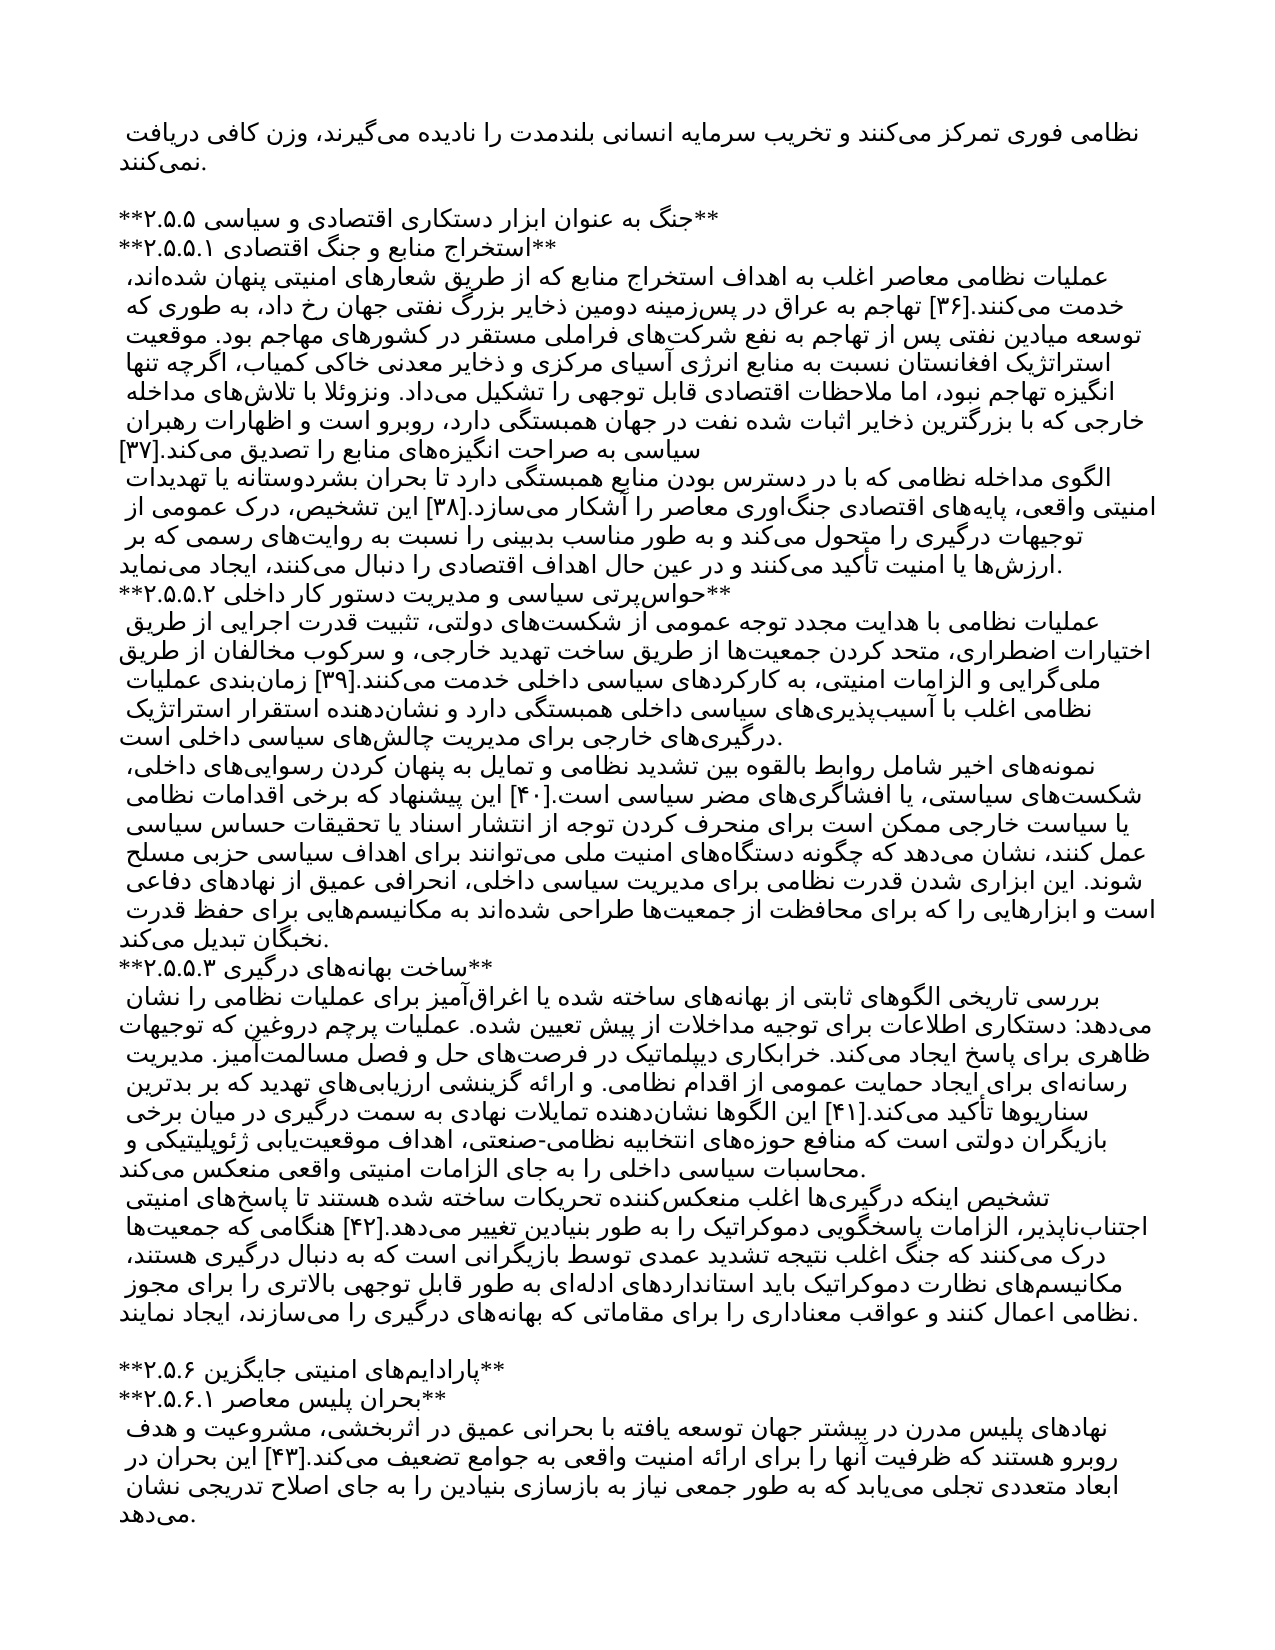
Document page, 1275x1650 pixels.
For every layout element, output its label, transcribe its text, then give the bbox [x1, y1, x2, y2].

text **۲.۵.۵.۳ ساخت بهانه‌های درگیری** [118, 953, 1157, 981]
text نمونه‌های اخیر شامل روابط بالقوه بین تشدید نظامی و تمایل به پنهان کردن رسوایی‌های داخلی، شکست‌های سیاستی، یا افشاگری‌های مضر سیاسی است.[۴۰] این پیشنهاد که برخی اقدامات نظامی یا سیاست خارجی ممکن است برای منحرف کردن توجه از انتشار اسناد یا تحقیقات حساس سیاسی عمل کنند، نشان می‌دهد که چگونه دستگاه‌های امنیت ملی می‌توانند برای اهداف سیاسی حزبی مسلح شوند. این ابزاری شدن قدرت نظامی برای مدیریت سیاسی داخلی، انحرافی عمیق از نهادهای دفاعی است و ابزارهایی را که برای محافظت از جمعیت‌ها طراحی شده‌اند به مکانیسم‌هایی برای حفظ قدرت نخبگان تبدیل می‌کند. [118, 751, 1157, 953]
text عملیات نظامی با هدایت مجدد توجه عمومی از شکست‌های دولتی، تثبیت قدرت اجرایی از طریق اختیارات اضطراری، متحد کردن جمعیت‌ها از طریق ساخت تهدید خارجی، و سرکوب مخالفان از طریق ملی‌گرایی و الزامات امنیتی، به کارکردهای سیاسی داخلی خدمت می‌کنند.[۳۹] زمان‌بندی عملیات نظامی اغلب با آسیب‌پذیری‌های سیاسی داخلی همبستگی دارد و نشان‌دهنده استقرار استراتژیک درگیری‌های خارجی برای مدیریت چالش‌های سیاسی داخلی است. [118, 607, 1157, 751]
text تشخیص اینکه درگیری‌ها اغلب منعکس‌کننده تحریکات ساخته شده هستند تا پاسخ‌های امنیتی اجتناب‌ناپذیر، الزامات پاسخگویی دموکراتیک را به طور بنیادین تغییر می‌دهد.[۴۲] هنگامی که جمعیت‌ها درک می‌کنند که جنگ اغلب نتیجه تشدید عمدی توسط بازیگرانی است که به دنبال درگیری هستند، مکانیسم‌های نظارت دموکراتیک باید استانداردهای ادله‌ای به طور قابل توجهی بالاتری را برای مجوز نظامی اعمال کنند و عواقب معناداری را برای مقاماتی که بهانه‌های درگیری را می‌سازند، ایجاد نمایند. [118, 1183, 1157, 1327]
text بررسی تاریخی الگوهای ثابتی از بهانه‌های ساخته شده یا اغراق‌آمیز برای عملیات نظامی را نشان می‌دهد: دستکاری اطلاعات برای توجیه مداخلات از پیش تعیین شده. عملیات پرچم دروغین که توجیهات ظاهری برای پاسخ ایجاد می‌کند. خرابکاری دیپلماتیک در فرصت‌های حل و فصل مسالمت‌آمیز. مدیریت رسانه‌ای برای ایجاد حمایت عمومی از اقدام نظامی. و ارائه گزینشی ارزیابی‌های تهدید که بر بدترین سناریوها تأکید می‌کند.[۴۱] این الگوها نشان‌دهنده تمایلات نهادی به سمت درگیری در میان برخی بازیگران دولتی است که منافع حوزه‌های انتخابیه نظامی-صنعتی، اهداف موقعیت‌یابی ژئوپلیتیکی و محاسبات سیاسی داخلی را به جای الزامات امنیتی واقعی منعکس می‌کند. [118, 981, 1157, 1183]
text الگوی مداخله نظامی که با در دسترس بودن منابع همبستگی دارد تا بحران بشردوستانه یا تهدیدات امنیتی واقعی، پایه‌های اقتصادی جنگ‌اوری معاصر را آشکار می‌سازد.[۳۸] این تشخیص، درک عمومی از توجیهات درگیری را متحول می‌کند و به طور مناسب بدبینی را نسبت به روایت‌های رسمی که بر ارزش‌ها یا امنیت تأکید می‌کنند و در عین حال اهداف اقتصادی را دنبال می‌کنند، ایجاد می‌نماید. [118, 463, 1157, 578]
text عملیات نظامی معاصر اغلب به اهداف استخراج منابع که از طریق شعارهای امنیتی پنهان شده‌اند، خدمت می‌کنند.[۳۶] تهاجم به عراق در پس‌زمینه دومین ذخایر بزرگ نفتی جهان رخ داد، به طوری که توسعه میادین نفتی پس از تهاجم به نفع شرکت‌های فراملی مستقر در کشورهای مهاجم بود. موقعیت استراتژیک افغانستان نسبت به منابع انرژی آسیای مرکزی و ذخایر معدنی خاکی کمیاب، اگرچه تنها انگیزه تهاجم نبود، اما ملاحظات اقتصادی قابل توجهی را تشکیل می‌داد. ونزوئلا با تلاش‌های مداخله خارجی که با بزرگترین ذخایر اثبات شده نفت در جهان همبستگی دارد، روبرو است و اظهارات رهبران سیاسی به صراحت انگیزه‌های منابع را تصدیق می‌کند.[۳۷] [118, 262, 1157, 463]
text **۲.۵.۵ جنگ به عنوان ابزار دستکاری اقتصادی و سیاسی** [118, 204, 1157, 233]
text **۲.۵.۶.۱ بحران پلیس معاصر** [118, 1384, 1157, 1413]
text هزینه‌های توسعه انسانی جنگ‌اوری به طور نامتناسبی بر کودکان متمرکز می‌شود، که سال‌های شکل‌گیری آنها در دوره‌های درگیری رخ می‌دهد.[۳۵] فرصت‌های آموزشی از دست رفته، سوءتغذیه در دوره‌های حیاتی رشد، آسیب روانی، و عادی‌سازی خشونت، پیامدهای بین‌نسلی ایجاد می‌کند که بسیار فراتر از بازه‌های زمانی درگیری فوری گسترش می‌یابد. این هزینه‌ها در محاسبات امنیتی که بر اهداف نظامی فوری تمرکز می‌کنند و تخریب سرمایه انسانی بلندمدت را نادیده می‌گیرند، وزن کافی دریافت نمی‌کنند. [118, 118, 1157, 176]
text **۲.۵.۵.۲ حواس‌پرتی سیاسی و مدیریت دستور کار داخلی** [118, 578, 1157, 607]
text **۲.۵.۶ پارادایم‌های امنیتی جایگزین** [118, 1355, 1157, 1384]
text **۲.۵.۵.۱ استخراج منابع و جنگ اقتصادی** [118, 233, 1157, 262]
text نهادهای پلیس مدرن در بیشتر جهان توسعه یافته با بحرانی عمیق در اثربخشی، مشروعیت و هدف روبرو هستند که ظرفیت آنها را برای ارائه امنیت واقعی به جوامع تضعیف می‌کند.[۴۳] این بحران در ابعاد متعددی تجلی می‌یابد که به طور جمعی نیاز به بازسازی بنیادین را به جای اصلاح تدریجی نشان می‌دهد. [118, 1413, 1157, 1528]
